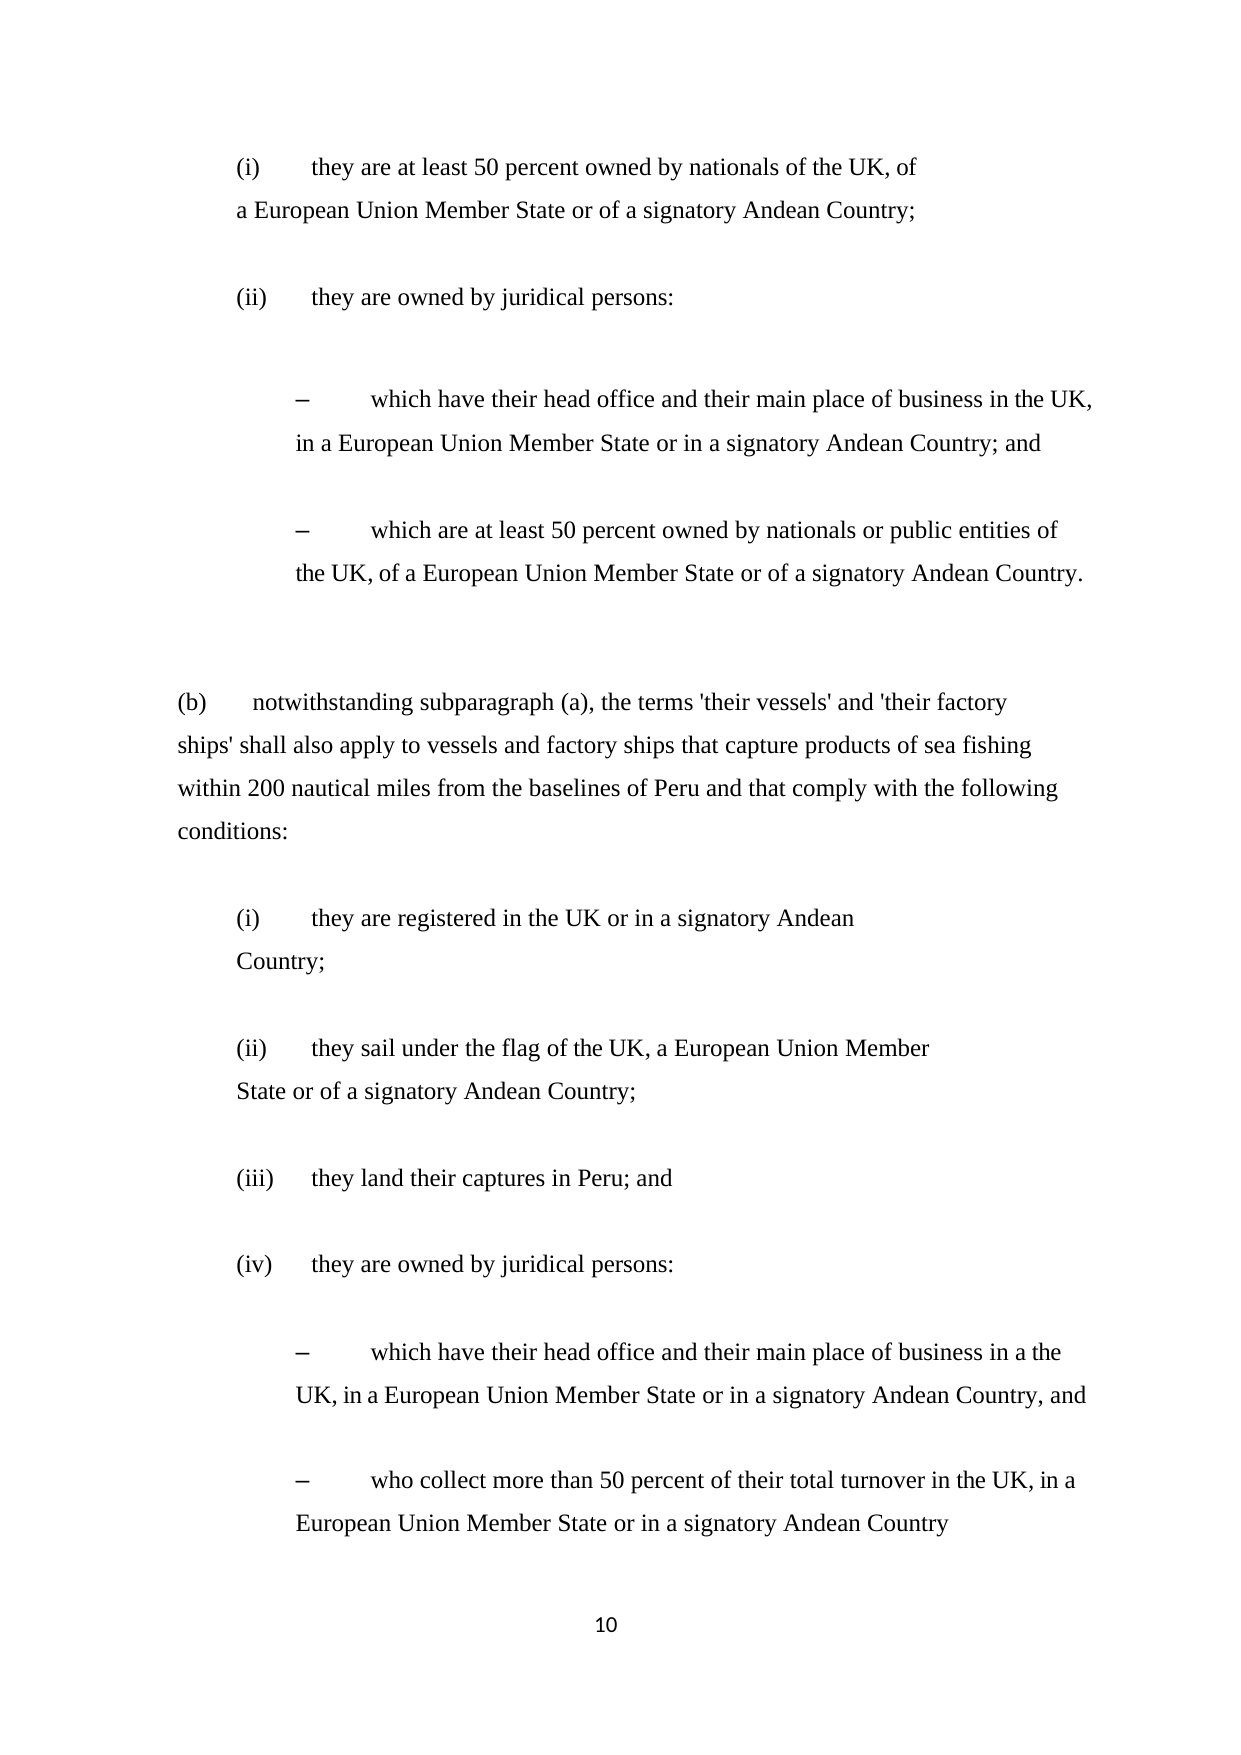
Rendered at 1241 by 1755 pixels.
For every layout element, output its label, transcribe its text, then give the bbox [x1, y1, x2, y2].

list who collect more than 50 percent of their total turnover in the UK, in a European Union Member State or in a signatory Andean Country [295, 1465, 1092, 1537]
list they are at least 50 percent owned by nationals of the UK, of a European Union Member State or of a signatory Andean Country; [236, 152, 922, 224]
list notwithstanding subparagraph (a), the terms 'their vessels' and 'their factory ships' shall also apply to vessels and factory ships that capture products of sea fishing within 200 nautical miles from the baselines of Peru and that comply with the following conditions: [177, 687, 1065, 845]
list they sail under the flag of the UK, a European Union Member State or of a signatory Andean Country; [236, 1033, 969, 1105]
list which have their head office and their main place of business in a the UK, in a European Union Member State or in a signatory Andean Country, and [295, 1337, 1092, 1409]
list they are owned by juridical persons: [236, 1249, 1105, 1278]
list they are registered in the UK or in a signatory Andean Country; [236, 903, 922, 975]
list which have their head office and their main place of business in the UK, in a European Union Member State or in a signatory Andean Country; and [295, 384, 1092, 456]
list they land their captures in Peru; and [236, 1163, 1105, 1192]
list which are at least 50 percent owned by nationals or public entities of the UK, of a European Union Member State or of a signatory Andean Country. [295, 515, 1092, 587]
list they are owned by juridical persons: [236, 282, 969, 311]
